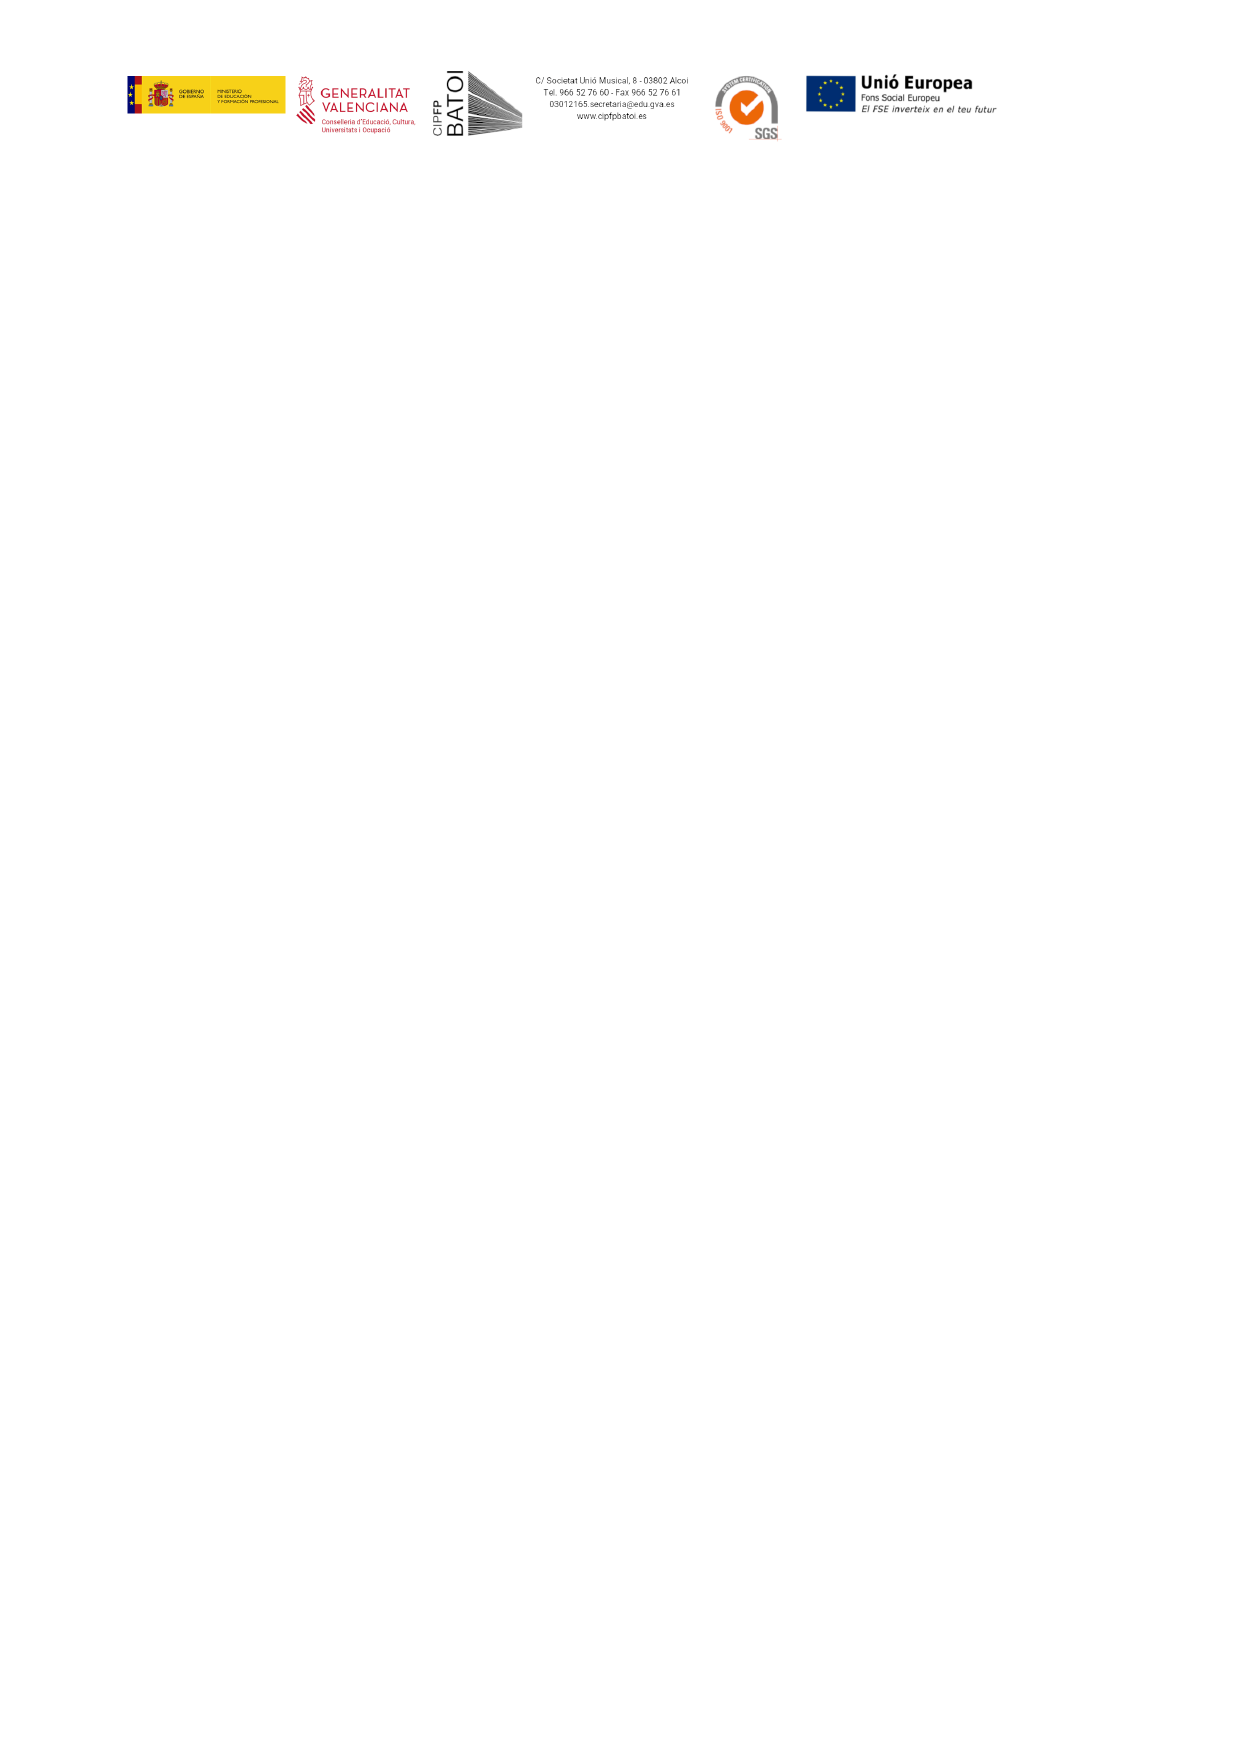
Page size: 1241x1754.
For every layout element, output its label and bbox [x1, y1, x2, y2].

picture [118, 63, 1004, 159]
